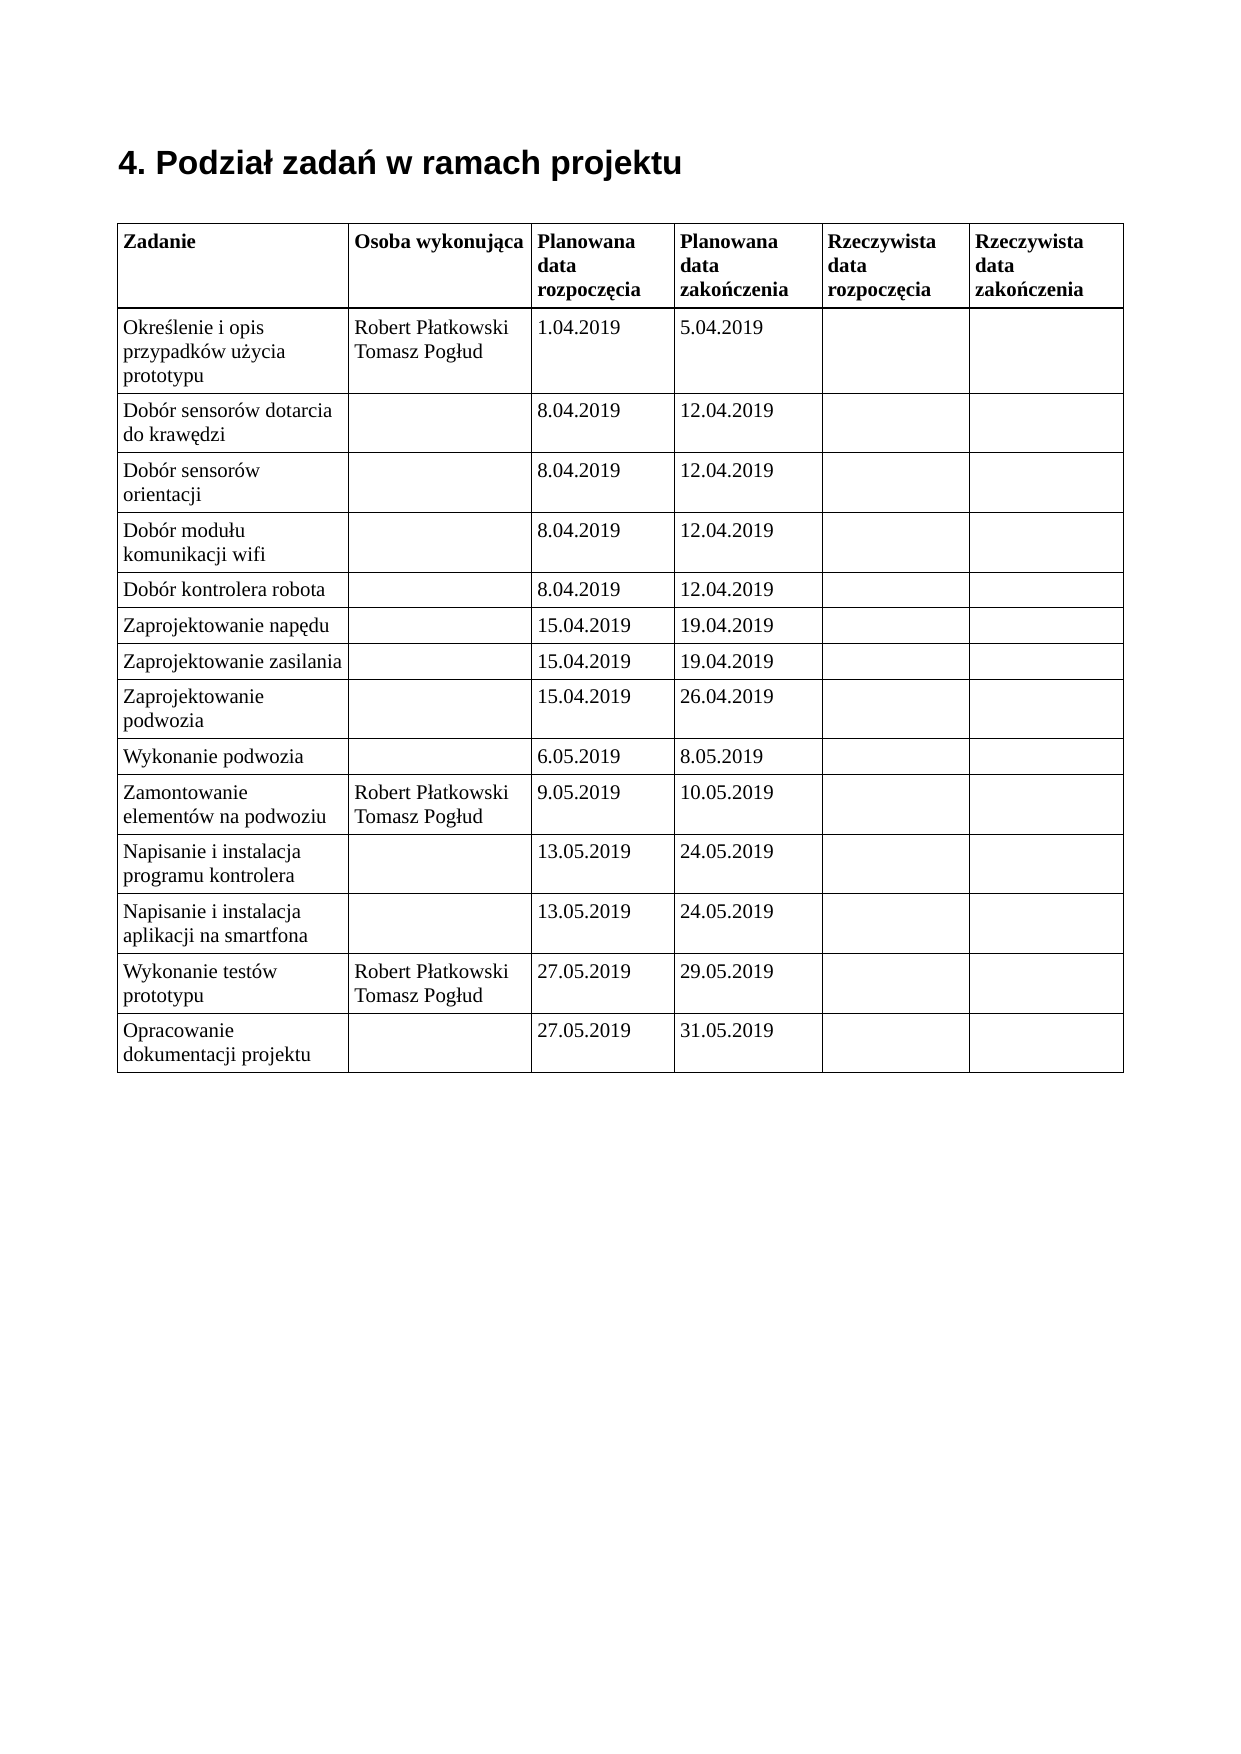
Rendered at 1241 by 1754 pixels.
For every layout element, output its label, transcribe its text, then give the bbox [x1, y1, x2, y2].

table_cell [970, 394, 1123, 452]
table_cell [349, 680, 531, 738]
table_cell 12.04.2019 [675, 394, 822, 452]
table_cell 8.04.2019 [532, 394, 674, 452]
table_cell [349, 573, 531, 607]
table_cell Zaprojektowanie zasilania [118, 644, 348, 678]
table_cell 8.04.2019 [532, 453, 674, 512]
table_cell 12.04.2019 [675, 453, 822, 512]
table_cell [970, 573, 1123, 607]
table_cell [970, 608, 1123, 643]
table_cell 1.04.2019 [532, 309, 674, 392]
table_cell Opracowanie dokumentacji projektu [118, 1014, 348, 1072]
table_cell Określenie i opis przypadków użycia prototypu [118, 309, 348, 392]
table_cell [970, 309, 1123, 392]
table_cell 13.05.2019 [532, 835, 674, 893]
table_cell 8.05.2019 [675, 739, 822, 774]
subtitle 4. Podział zadań w ramach projektu [118, 143, 1122, 182]
table_cell [970, 775, 1123, 833]
table_cell [349, 1014, 531, 1072]
table_cell [823, 644, 969, 678]
table_cell 26.04.2019 [675, 680, 822, 738]
table_cell Wykonanie podwozia [118, 739, 348, 774]
table_cell 12.04.2019 [675, 513, 822, 572]
table_header Rzeczywista data rozpoczęcia [823, 224, 969, 307]
table_cell 9.05.2019 [532, 775, 674, 833]
table_cell [349, 644, 531, 678]
table_cell [823, 680, 969, 738]
table_cell 29.05.2019 [675, 954, 822, 1012]
table_cell 15.04.2019 [532, 680, 674, 738]
table_cell 8.04.2019 [532, 513, 674, 572]
table_cell Robert Płatkowski Tomasz Pogłud [349, 775, 531, 833]
table_cell [349, 894, 531, 953]
table_cell 10.05.2019 [675, 775, 822, 833]
table_cell Zaprojektowanie napędu [118, 608, 348, 643]
table_cell [823, 954, 969, 1012]
table_cell [349, 453, 531, 512]
table_cell Robert Płatkowski Tomasz Pogłud [349, 954, 531, 1012]
table_cell Zamontowanie elementów na podwoziu [118, 775, 348, 833]
table_cell [823, 835, 969, 893]
table_cell [970, 453, 1123, 512]
table_cell [823, 608, 969, 643]
table_cell 19.04.2019 [675, 644, 822, 678]
table_cell 6.05.2019 [532, 739, 674, 774]
table_cell [823, 894, 969, 953]
table_cell [823, 1014, 969, 1072]
table_cell Napisanie i instalacja aplikacji na smartfona [118, 894, 348, 953]
table_cell 5.04.2019 [675, 309, 822, 392]
table_cell 27.05.2019 [532, 1014, 674, 1072]
table_header Zadanie [118, 224, 348, 307]
table_cell [970, 894, 1123, 953]
table_cell 27.05.2019 [532, 954, 674, 1012]
table_cell [823, 573, 969, 607]
table_cell 8.04.2019 [532, 573, 674, 607]
table_cell 24.05.2019 [675, 894, 822, 953]
table_cell 15.04.2019 [532, 608, 674, 643]
table_cell [970, 513, 1123, 572]
table_cell [349, 835, 531, 893]
table_cell [970, 739, 1123, 774]
table_cell [349, 513, 531, 572]
table_cell 24.05.2019 [675, 835, 822, 893]
table_cell Robert Płatkowski Tomasz Pogłud [349, 309, 531, 392]
table_cell [349, 739, 531, 774]
table_cell [349, 394, 531, 452]
table_cell Napisanie i instalacja programu kontrolera [118, 835, 348, 893]
table_cell Zaprojektowanie podwozia [118, 680, 348, 738]
table_cell 19.04.2019 [675, 608, 822, 643]
table_cell Dobór modułu komunikacji wifi [118, 513, 348, 572]
table_cell [970, 835, 1123, 893]
table_cell 31.05.2019 [675, 1014, 822, 1072]
table_cell [970, 644, 1123, 678]
table_header Rzeczywista data zakończenia [970, 224, 1123, 307]
table_cell [823, 394, 969, 452]
table_cell [823, 739, 969, 774]
table_cell [970, 954, 1123, 1012]
table_header Osoba wykonująca [349, 224, 531, 307]
table_cell Dobór kontrolera robota [118, 573, 348, 607]
table_cell 12.04.2019 [675, 573, 822, 607]
table_cell [349, 608, 531, 643]
table_cell 13.05.2019 [532, 894, 674, 953]
table_cell [970, 680, 1123, 738]
table_cell Dobór sensorów orientacji [118, 453, 348, 512]
table_header Planowana data zakończenia [675, 224, 822, 307]
table_cell [823, 453, 969, 512]
table_cell [970, 1014, 1123, 1072]
table_cell Wykonanie testów prototypu [118, 954, 348, 1012]
table_cell [823, 309, 969, 392]
table_cell 15.04.2019 [532, 644, 674, 678]
table_cell [823, 775, 969, 833]
table_cell [823, 513, 969, 572]
table_header Planowana data rozpoczęcia [532, 224, 674, 307]
table_cell Dobór sensorów dotarcia do krawędzi [118, 394, 348, 452]
